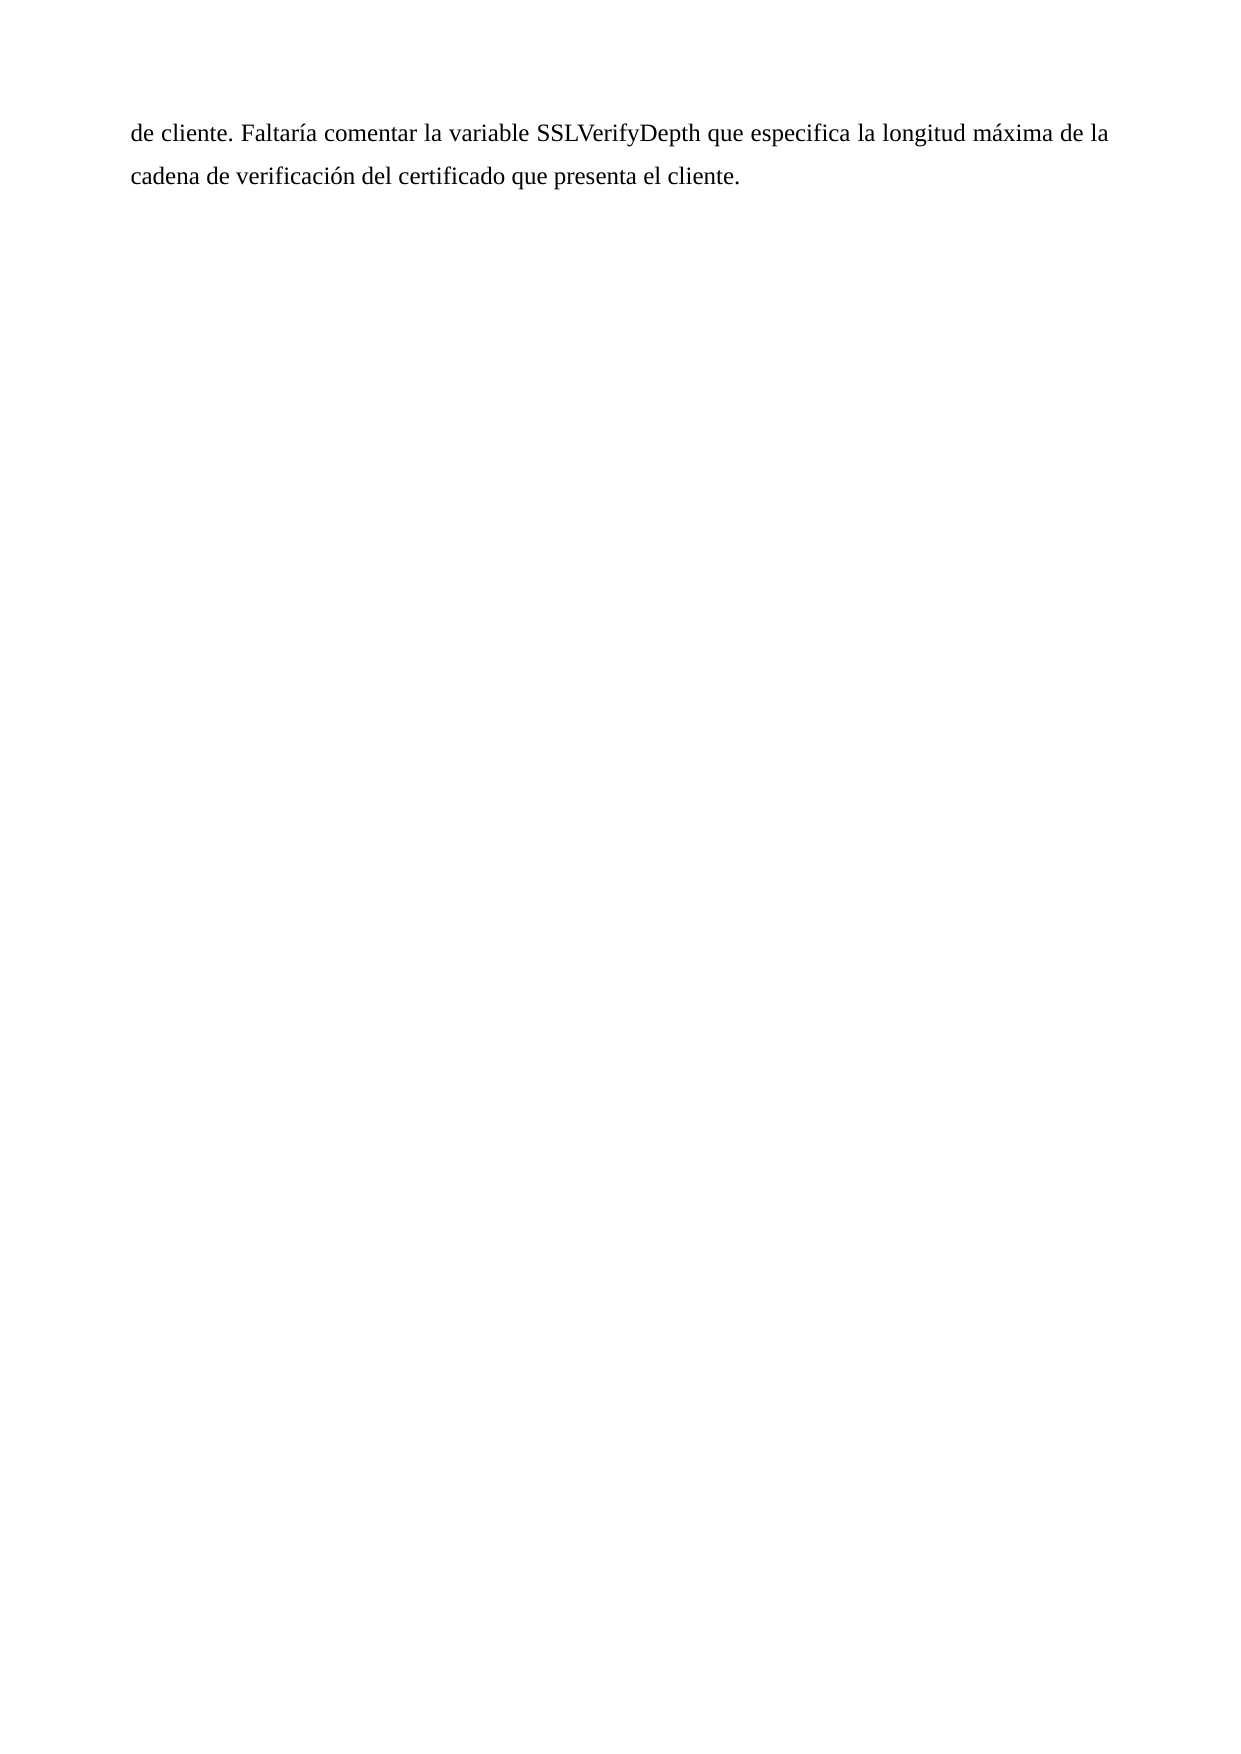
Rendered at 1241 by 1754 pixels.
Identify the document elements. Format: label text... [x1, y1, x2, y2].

text de cliente. Faltaría comentar la variable SSLVerifyDepth que especifica la longitud máxima de la cadena de verificación del certificado que presenta el cliente. [130, 118, 1111, 190]
